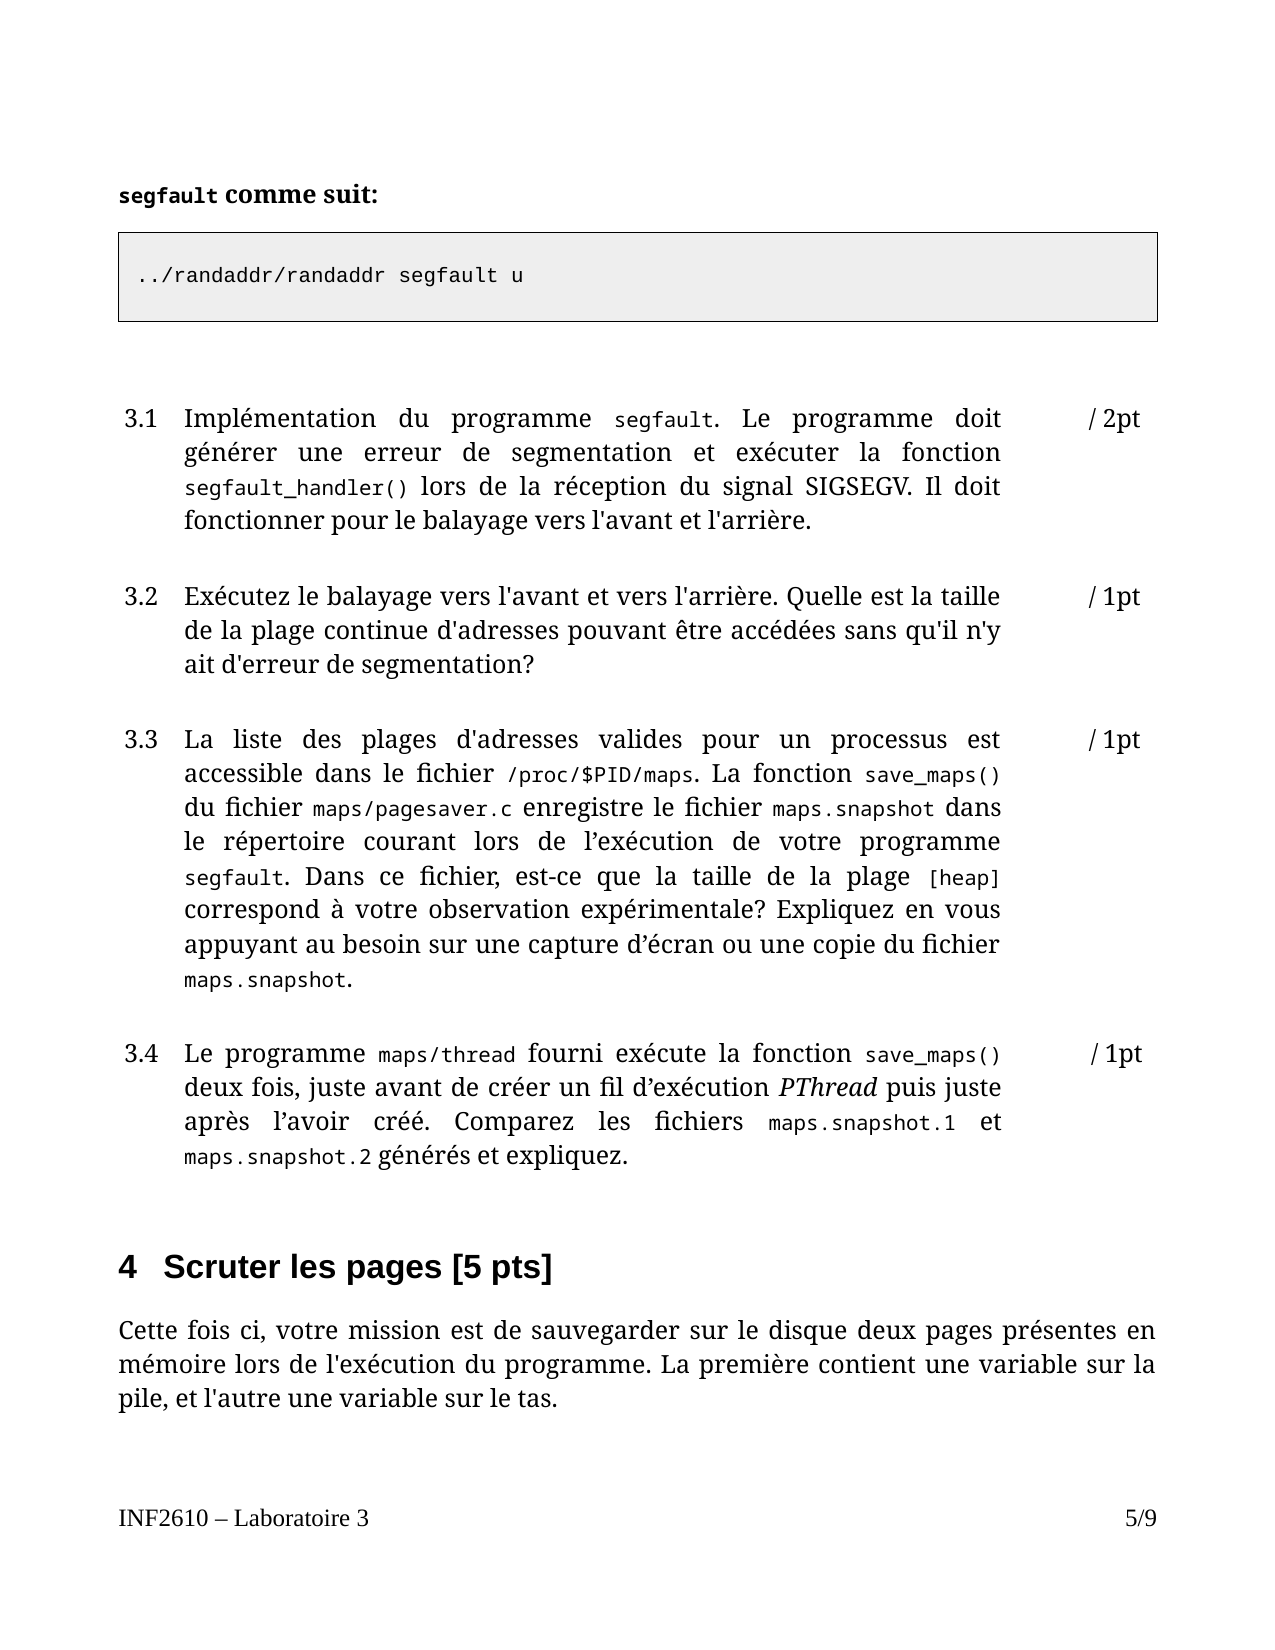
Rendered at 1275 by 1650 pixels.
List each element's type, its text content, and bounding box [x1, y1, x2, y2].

subtitle Scruter les pages [5 pts] [118, 1247, 1157, 1285]
table_cell Le programme maps/thread fourni exécute la fonction save_maps() deux fois, juste avant de créer un fil d’exécution PThread puis juste après l’avoir créé. Comparez les fichiers maps.snapshot.1 et maps.snapshot.2 générés et expliquez. [118, 1015, 1007, 1193]
table_cell [1008, 558, 1077, 701]
table_cell / 1pt [1077, 1015, 1157, 1193]
text Cette fois ci, votre mission est de sauvegarder sur le disque deux pages présentes en mémoire lors de l'exécution du programme. La première contient une variable sur la pile, et l'autre une variable sur le tas. [118, 1313, 1157, 1415]
table_cell [1008, 1015, 1077, 1193]
table_cell / 1pt [1077, 558, 1157, 701]
table_cell La liste des plages d'adresses valides pour un processus est accessible dans le fichier /proc/$PID/maps. La fonction save_maps() du fichier maps/pagesaver.c enregistre le fichier maps.snapshot dans le répertoire courant lors de l’exécution de votre programme segfault. Dans ce fichier, est-ce que la taille de la plage [heap] correspond à votre observation expérimentale? Expliquez en vous appuyant au besoin sur une capture d’écran ou une copie du fichier maps.snapshot. [118, 701, 1007, 1015]
table_cell [1008, 701, 1077, 1015]
table_header / 2pt [1077, 380, 1157, 557]
table_cell / 1pt [1077, 701, 1157, 1015]
table_cell Exécutez le balayage vers l'avant et vers l'arrière. Quelle est la taille de la plage continue d'adresses pouvant être accédées sans qu'il n'y ait d'erreur de segmentation? [118, 558, 1007, 701]
text segfault comme suit: [118, 176, 1157, 210]
table_header ../randaddr/randaddr segfault u [119, 233, 1157, 321]
table_header Implémentation du programme segfault. Le programme doit générer une erreur de segmentation et exécuter la fonction segfault_handler() lors de la réception du signal SIGSEGV. Il doit fonctionner pour le balayage vers l'avant et l'arrière. [118, 380, 1007, 557]
table_header [1008, 380, 1077, 557]
